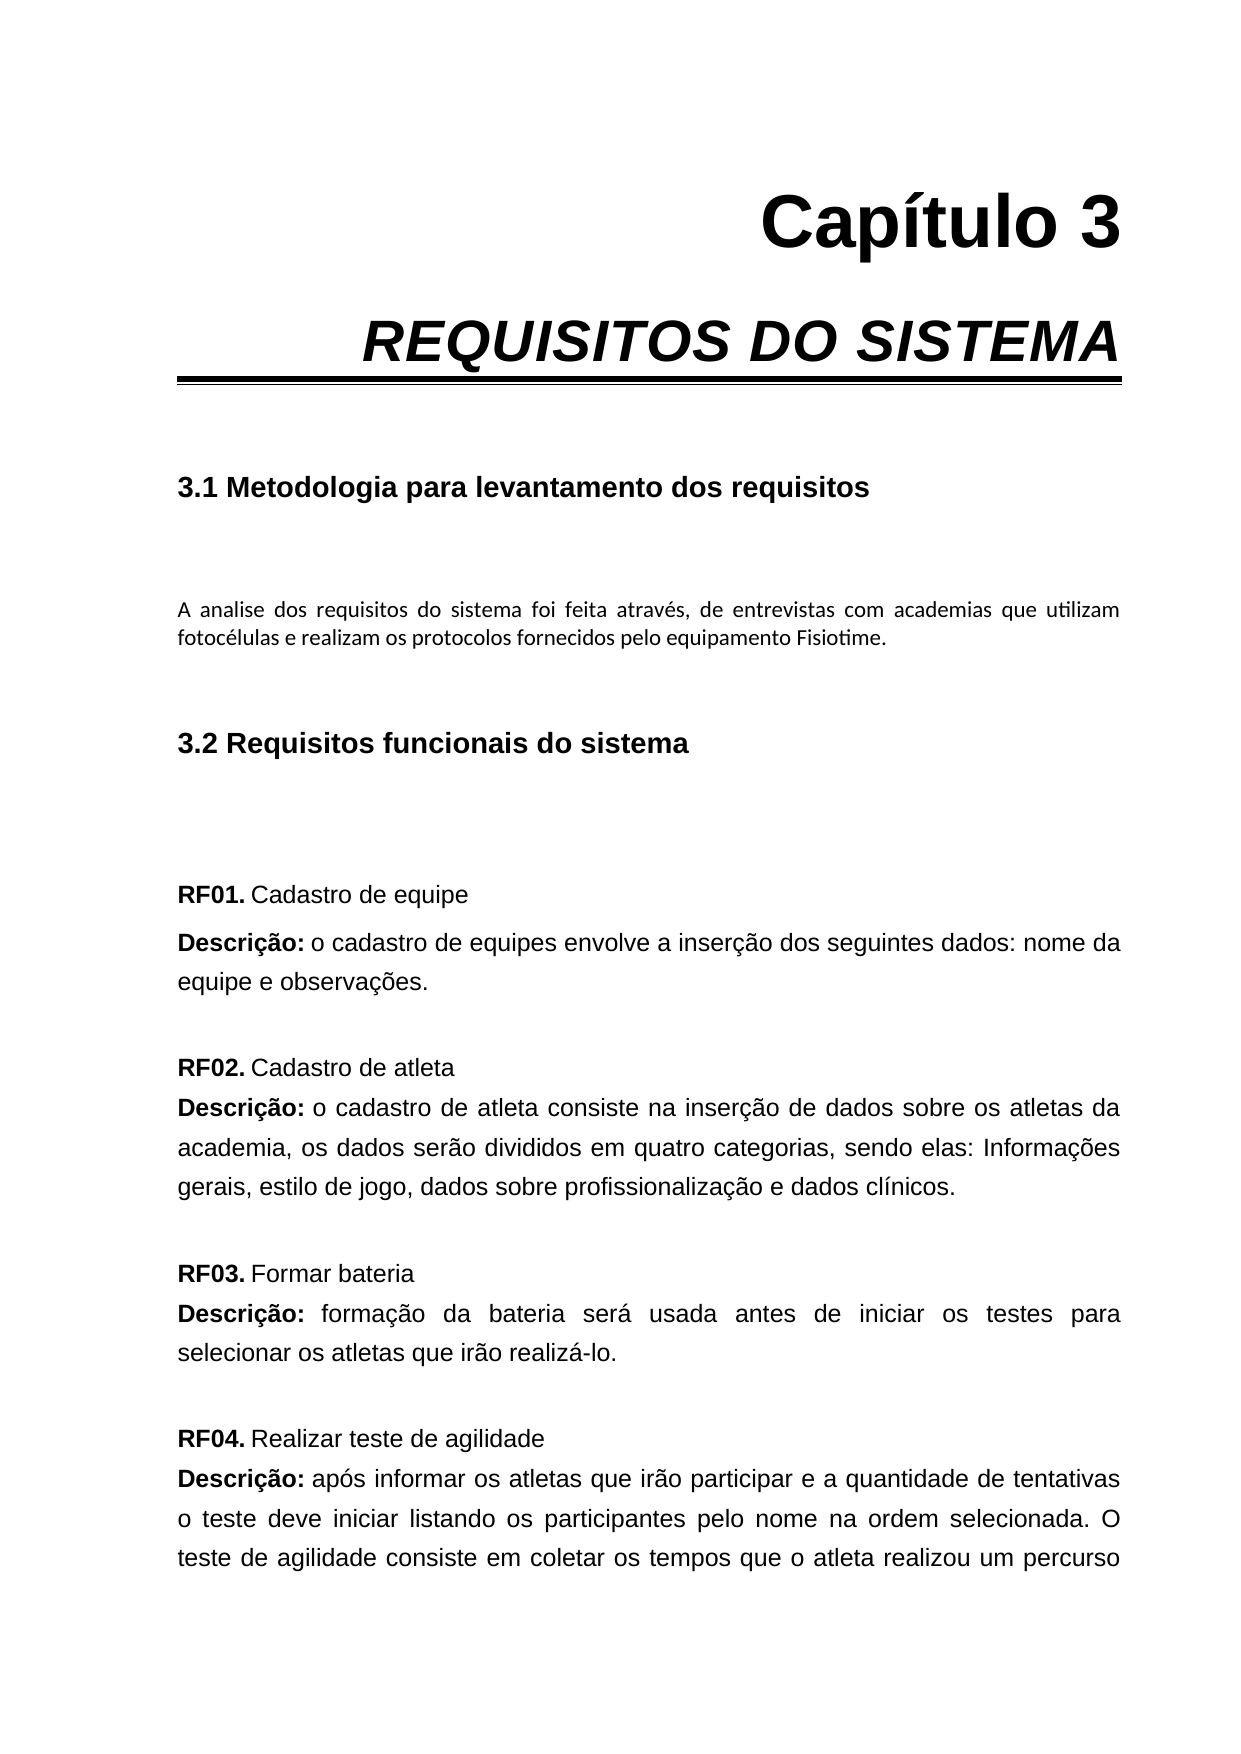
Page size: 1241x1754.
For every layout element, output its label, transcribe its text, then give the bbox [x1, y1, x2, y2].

text Descrição: o cadastro de equipes envolve a inserção dos seguintes dados: nome da equipe e observações. [177, 927, 1122, 996]
text Descrição: após informar os atletas que irão participar e a quantidade de tentativas o teste deve iniciar listando os participantes pelo nome na ordem selecionada. O teste de agilidade consiste em coletar os tempos que o atleta realizou um percurso [177, 1464, 1122, 1572]
text RF04. Realizar teste de agilidade [177, 1424, 1122, 1453]
text Descrição: o cadastro de atleta consiste na inserção de dados sobre os atletas da academia, os dados serão divididos em quatro categorias, sendo elas: Informações gerais, estilo de jogo, dados sobre profissionalização e dados clínicos. [177, 1093, 1122, 1201]
text RF01. Cadastro de equipe [177, 880, 1122, 908]
title Capítulo 3 [177, 177, 1122, 263]
text A analise dos requisitos do sistema foi feita através, de entrevistas com academias que utilizam fotocélulas e realizam os protocolos fornecidos pelo equipamento Fisiotime. [177, 595, 1122, 651]
subtitle REQUISITOS DO SISTEMA [177, 307, 1122, 376]
text RF02. Cadastro de atleta [177, 1053, 1122, 1082]
subtitle Requisitos funcionais do sistema [177, 726, 1122, 760]
text Descrição: formação da bateria será usada antes de iniciar os testes para selecionar os atletas que irão realizá-lo. [177, 1298, 1122, 1367]
text RF03. Formar bateria [177, 1259, 1122, 1287]
subtitle Metodologia para levantamento dos requisitos [177, 470, 1122, 504]
